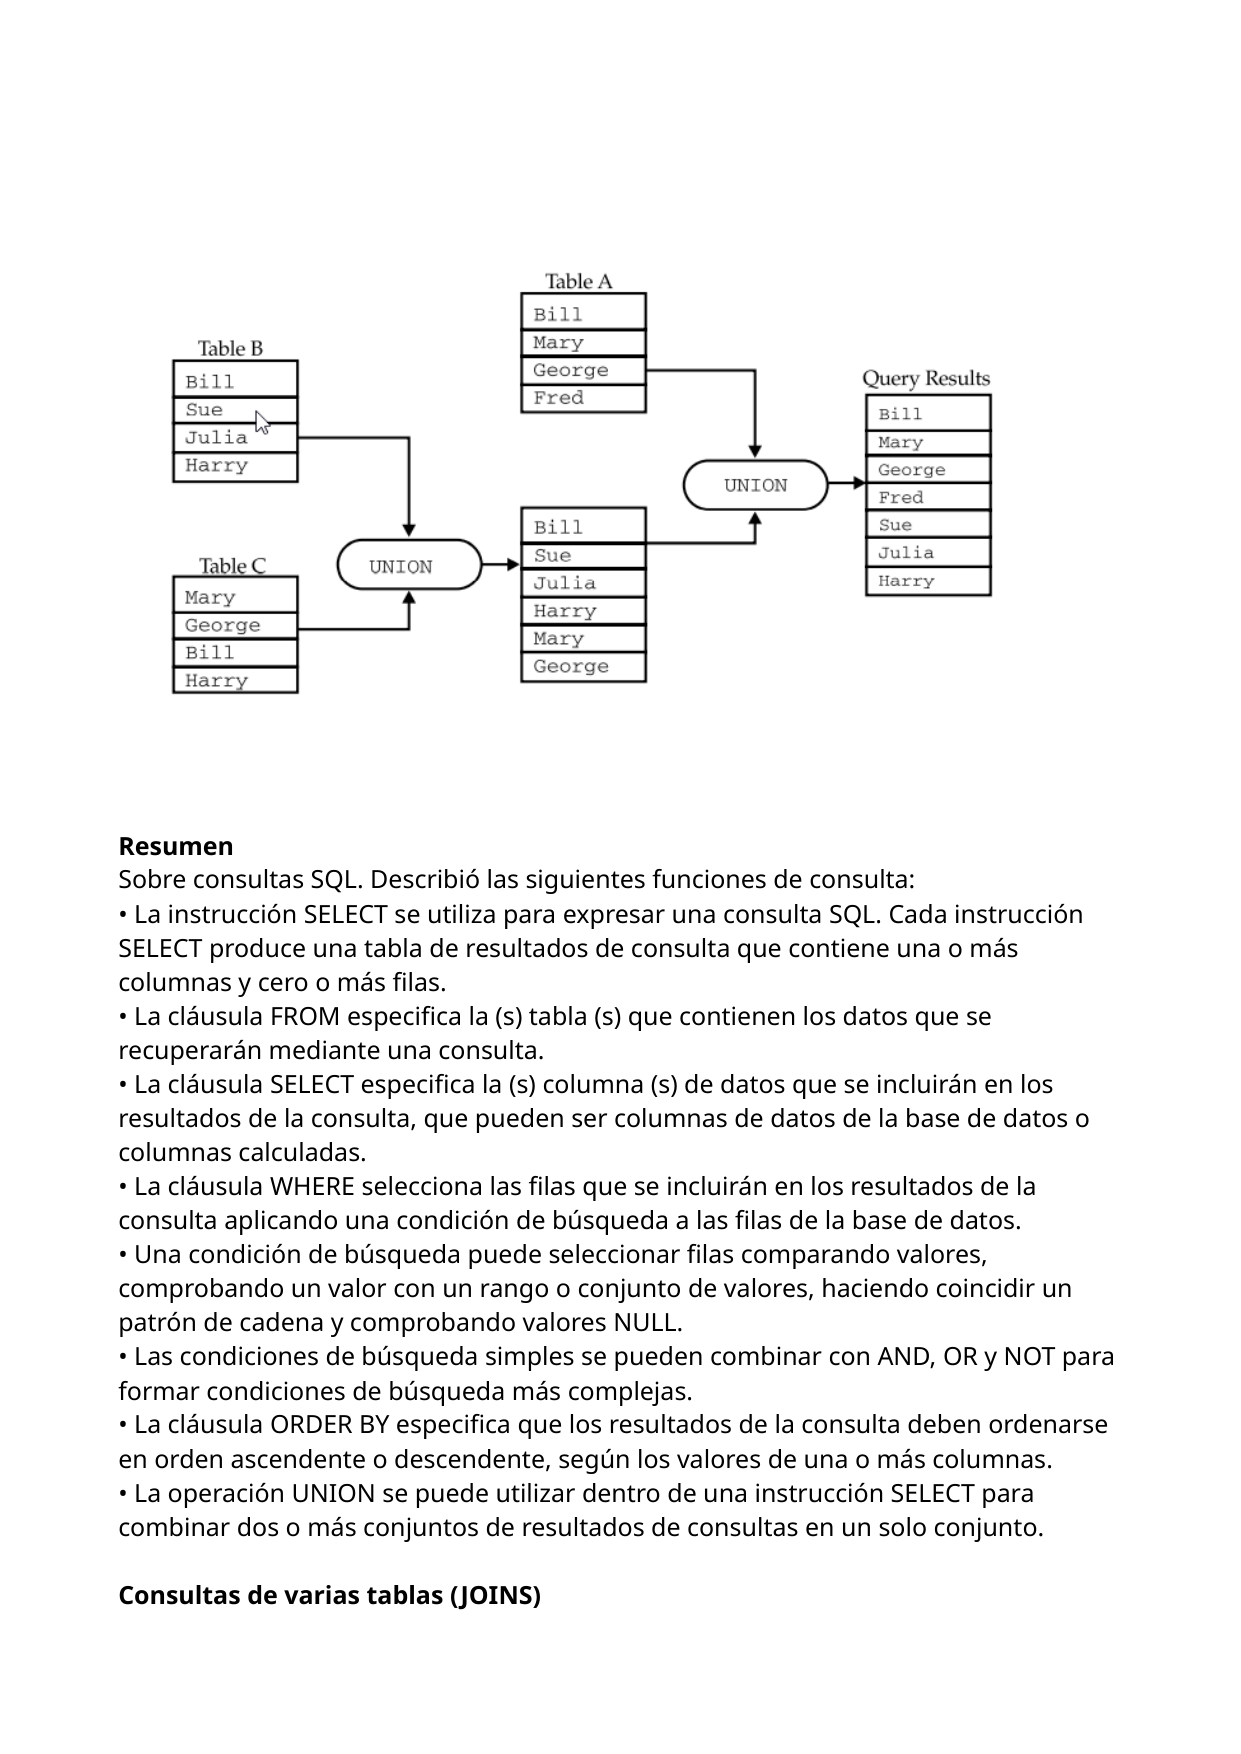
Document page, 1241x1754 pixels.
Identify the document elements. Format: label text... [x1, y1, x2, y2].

text • La cláusula WHERE selecciona las filas que se incluirán en los resultados de la consulta aplicando una condición de búsqueda a las filas de la base de datos. [118, 1169, 1122, 1237]
text Consultas de varias tablas (JOINS) [118, 1577, 1122, 1612]
text Resumen [118, 828, 1122, 862]
text • Las condiciones de búsqueda simples se pueden combinar con AND, OR y NOT para formar condiciones de búsqueda más complejas. [118, 1339, 1122, 1407]
text • La cláusula ORDER BY especifica que los resultados de la consulta deben ordenarse en orden ascendente o descendente, según los valores de una o más columnas. [118, 1407, 1122, 1475]
text Sobre consultas SQL. Describió las siguientes funciones de consulta: [118, 862, 1122, 896]
text • La instrucción SELECT se utiliza para expresar una consulta SQL. Cada instrucción SELECT produce una tabla de resultados de consulta que contiene una o más columnas y cero o más filas. [118, 896, 1122, 998]
text • Una condición de búsqueda puede seleccionar filas comparando valores, comprobando un valor con un rango o conjunto de valores, haciendo coincidir un patrón de cadena y comprobando valores NULL. [118, 1237, 1122, 1339]
text • La operación UNION se puede utilizar dentro de una instrucción SELECT para combinar dos o más conjuntos de resultados de consultas en un solo conjunto. [118, 1475, 1122, 1543]
text • La cláusula SELECT especifica la (s) columna (s) de datos que se incluirán en los resultados de la consulta, que pueden ser columnas de datos de la base de datos o columnas calculadas. [118, 1067, 1122, 1169]
text • La cláusula FROM especifica la (s) tabla (s) que contienen los datos que se recuperarán mediante una consulta. [118, 998, 1122, 1067]
